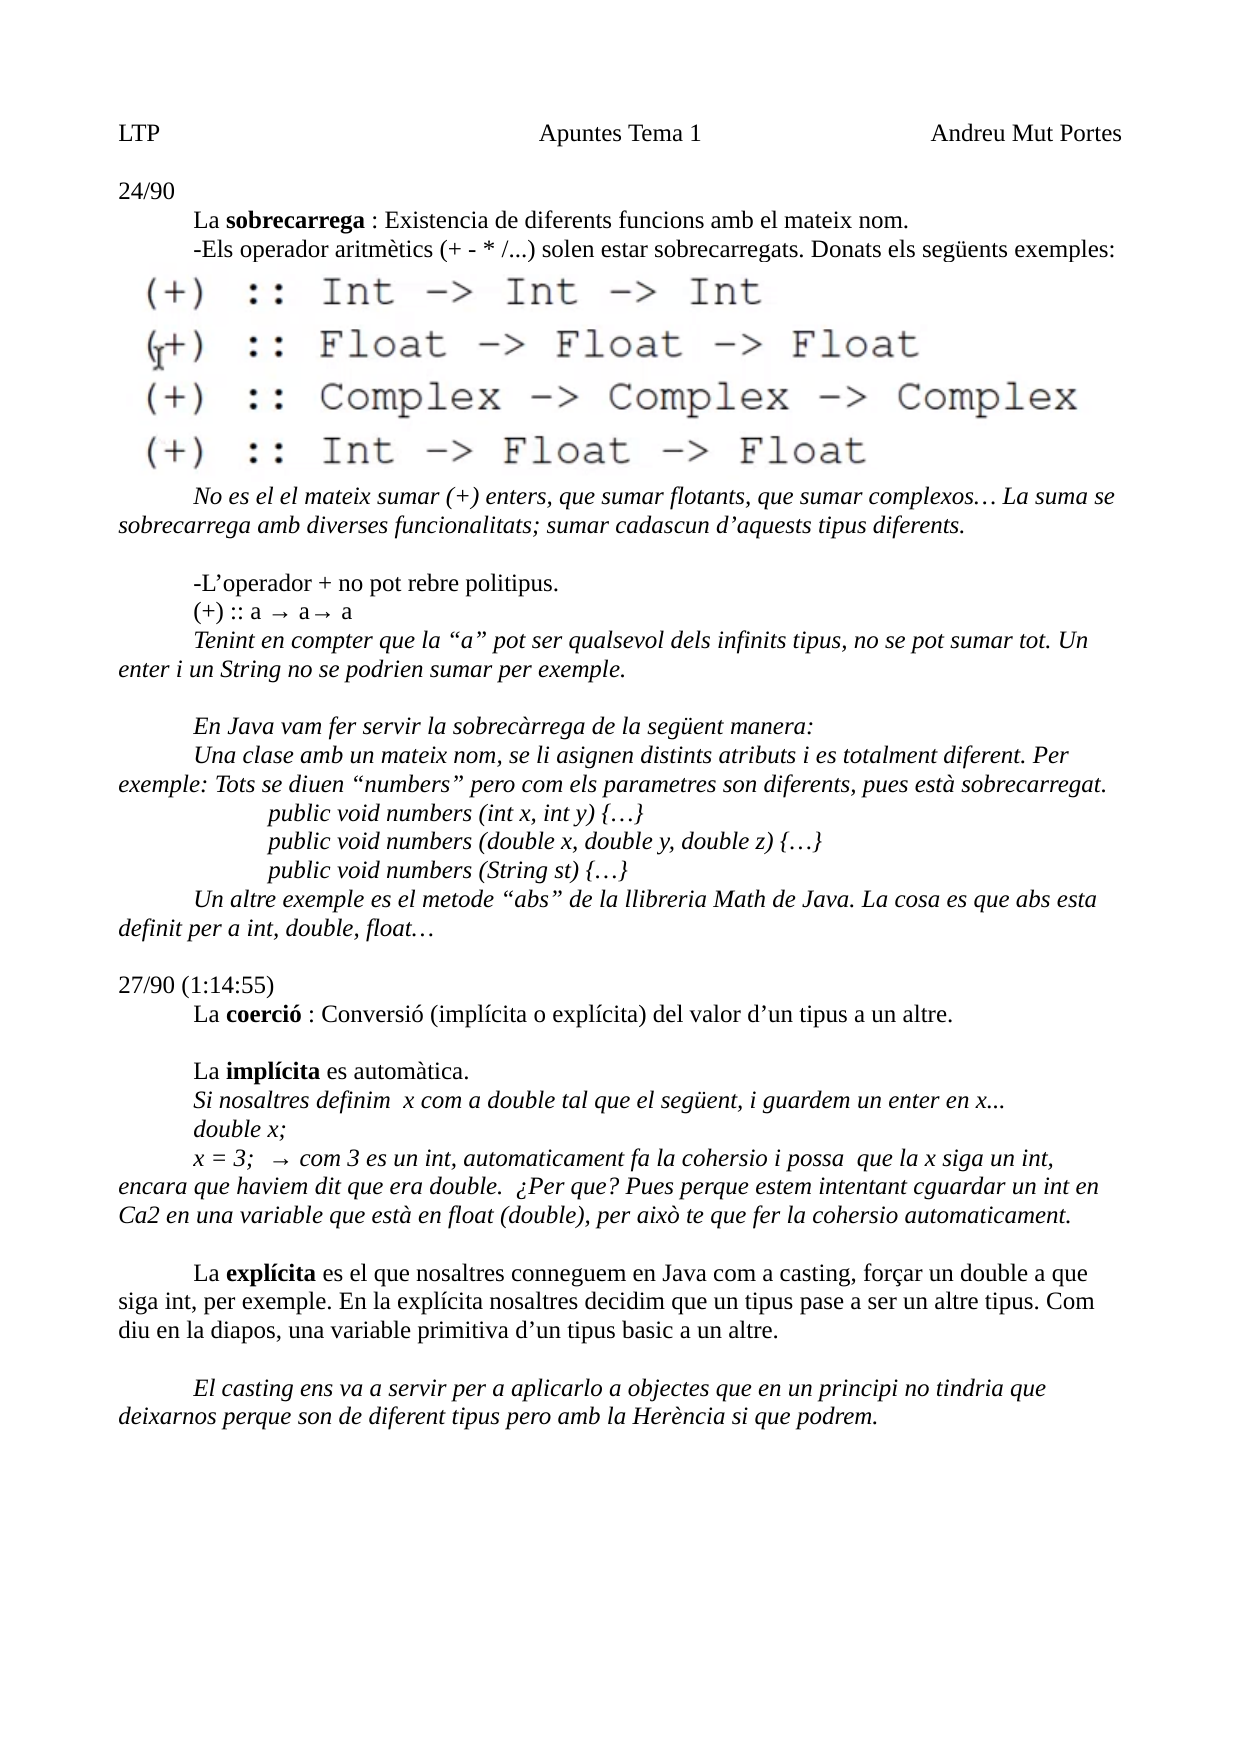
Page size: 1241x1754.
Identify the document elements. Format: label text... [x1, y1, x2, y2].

text La implícita es automàtica. [118, 1056, 1122, 1085]
text -Els operador aritmètics (+ - * /...) solen estar sobrecarregats. Donats els següents exemples: [118, 234, 1122, 263]
text (+) :: a → a→ a [118, 596, 1122, 625]
text 24/90 [118, 176, 1122, 205]
text Tenint en compter que la “a” pot ser qualsevol dels infinits tipus, no se pot sumar tot. Un enter i un String no se podrien sumar per exemple. [118, 625, 1122, 683]
text La coerció : Conversió (implícita o explícita) del valor d’un tipus a un altre. [118, 999, 1122, 1028]
text En Java vam fer servir la sobrecàrrega de la següent manera: [118, 711, 1122, 740]
text x = 3; → com 3 es un int, automaticament fa la cohersio i possa que la x siga un int, encara que haviem dit que era double. ¿Per que? Pues perque estem intentant cguardar un int en Ca2 en una variable que està en float (double), per això te que fer la cohersio automaticament. [118, 1143, 1122, 1229]
text Si nosaltres definim x com a double tal que el següent, i guardem un enter en x... [118, 1085, 1122, 1114]
text public void numbers (double x, double y, double z) {…} [118, 826, 1122, 855]
text El casting ens va a servir per a aplicarlo a objectes que en un principi no tindria que deixarnos perque son de diferent tipus pero amb la Herència si que podrem. [118, 1373, 1122, 1430]
text -L’operador + no pot rebre politipus. [118, 568, 1122, 596]
text La explícita es el que nosaltres conneguem en Java com a casting, forçar un double a que siga int, per exemple. En la explícita nosaltres decidim que un tipus pase a ser un altre tipus. Com diu en la diapos, una variable primitiva d’un tipus basic a un altre. [118, 1258, 1122, 1344]
text No es el el mateix sumar (+) enters, que sumar flotants, que sumar complexos… La suma se sobrecarrega amb diverses funcionalitats; sumar cadascun d’aquests tipus diferents. [118, 263, 1122, 539]
text double x; [118, 1114, 1122, 1143]
text Una clase amb un mateix nom, se li asignen distints atributs i es totalment diferent. Per exemple: Tots se diuen “numbers” pero com els parametres son diferents, pues està sobrecarregat. [118, 740, 1122, 798]
text Un altre exemple es el metode “abs” de la llibreria Math de Java. La cosa es que abs esta definit per a int, double, float… [118, 884, 1122, 941]
text public void numbers (String st) {…} [118, 855, 1122, 884]
text 27/90 (1:14:55) [118, 970, 1122, 999]
picture [122, 262, 1118, 482]
text public void numbers (int x, int y) {…} [118, 798, 1122, 826]
text La sobrecarrega : Existencia de diferents funcions amb el mateix nom. [118, 205, 1122, 234]
